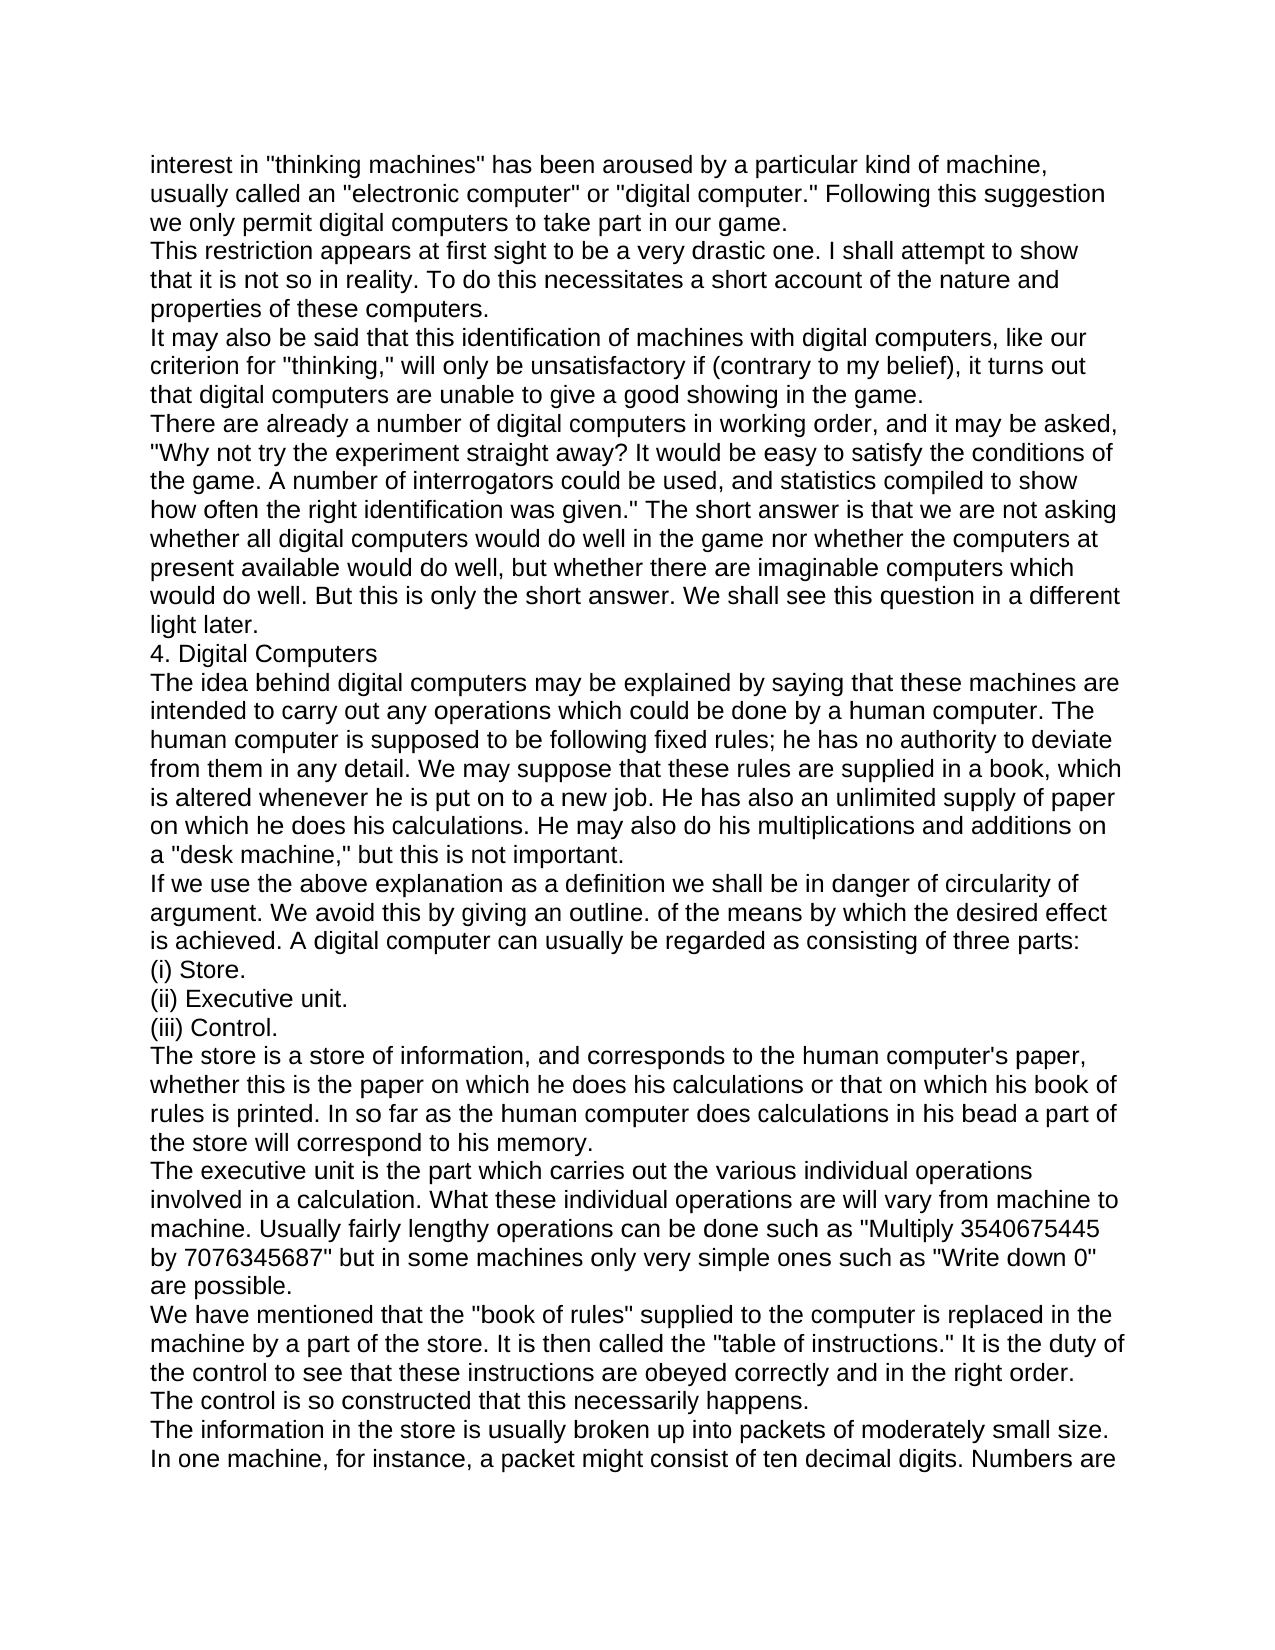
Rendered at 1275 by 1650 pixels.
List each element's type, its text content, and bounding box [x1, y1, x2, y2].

text This restriction appears at first sight to be a very drastic one. I shall attempt to show that it is not so in reality. To do this necessitates a short account of the nature and properties of these computers. [150, 236, 1125, 322]
text The information in the store is usually broken up into packets of moderately small size. In one machine, for instance, a packet might consist of ten decimal digits. Numbers are [150, 1415, 1125, 1472]
text It may also be said that this identification of machines with digital computers, like our criterion for "thinking," will only be unsatisfactory if (contrary to my belief), it turns out that digital computers are unable to give a good showing in the game. [150, 322, 1125, 409]
text The executive unit is the part which carries out the various individual operations involved in a calculation. What these individual operations are will vary from machine to machine. Usually fairly lengthy operations can be done such as "Multiply 3540675445 by 7076345687" but in some machines only very simple ones such as "Write down 0" are possible. [150, 1156, 1125, 1300]
text (i) Store. [150, 955, 1125, 984]
text (iii) Control. [150, 1012, 1125, 1041]
text There are already a number of digital computers in working order, and it may be asked, "Why not try the experiment straight away? It would be easy to satisfy the conditions of the game. A number of interrogators could be used, and statistics compiled to show how often the right identification was given." The short answer is that we are not asking whether all digital computers would do well in the game nor whether the computers at present available would do well, but whether there are imaginable computers which would do well. But this is only the short answer. We shall see this question in a different light later. [150, 409, 1125, 639]
text interest in "thinking machines" has been aroused by a particular kind of machine, usually called an "electronic computer" or "digital computer." Following this suggestion we only permit digital computers to take part in our game. [150, 150, 1125, 236]
text The idea behind digital computers may be explained by saying that these machines are intended to carry out any operations which could be done by a human computer. The human computer is supposed to be following fixed rules; he has no authority to deviate from them in any detail. We may suppose that these rules are supplied in a book, which is altered whenever he is put on to a new job. He has also an unlimited supply of paper on which he does his calculations. He may also do his multiplications and additions on a "desk machine," but this is not important. [150, 667, 1125, 869]
text The store is a store of information, and corresponds to the human computer's paper, whether this is the paper on which he does his calculations or that on which his book of rules is printed. In so far as the human computer does calculations in his bead a part of the store will correspond to his memory. [150, 1041, 1125, 1156]
text (ii) Executive unit. [150, 984, 1125, 1012]
text We have mentioned that the "book of rules" supplied to the computer is replaced in the machine by a part of the store. It is then called the "table of instructions." It is the duty of the control to see that these instructions are obeyed correctly and in the right order. The control is so constructed that this necessarily happens. [150, 1300, 1125, 1415]
text If we use the above explanation as a definition we shall be in danger of circularity of argument. We avoid this by giving an outline. of the means by which the desired effect is achieved. A digital computer can usually be regarded as consisting of three parts: [150, 869, 1125, 955]
text 4. Digital Computers [150, 639, 1125, 667]
